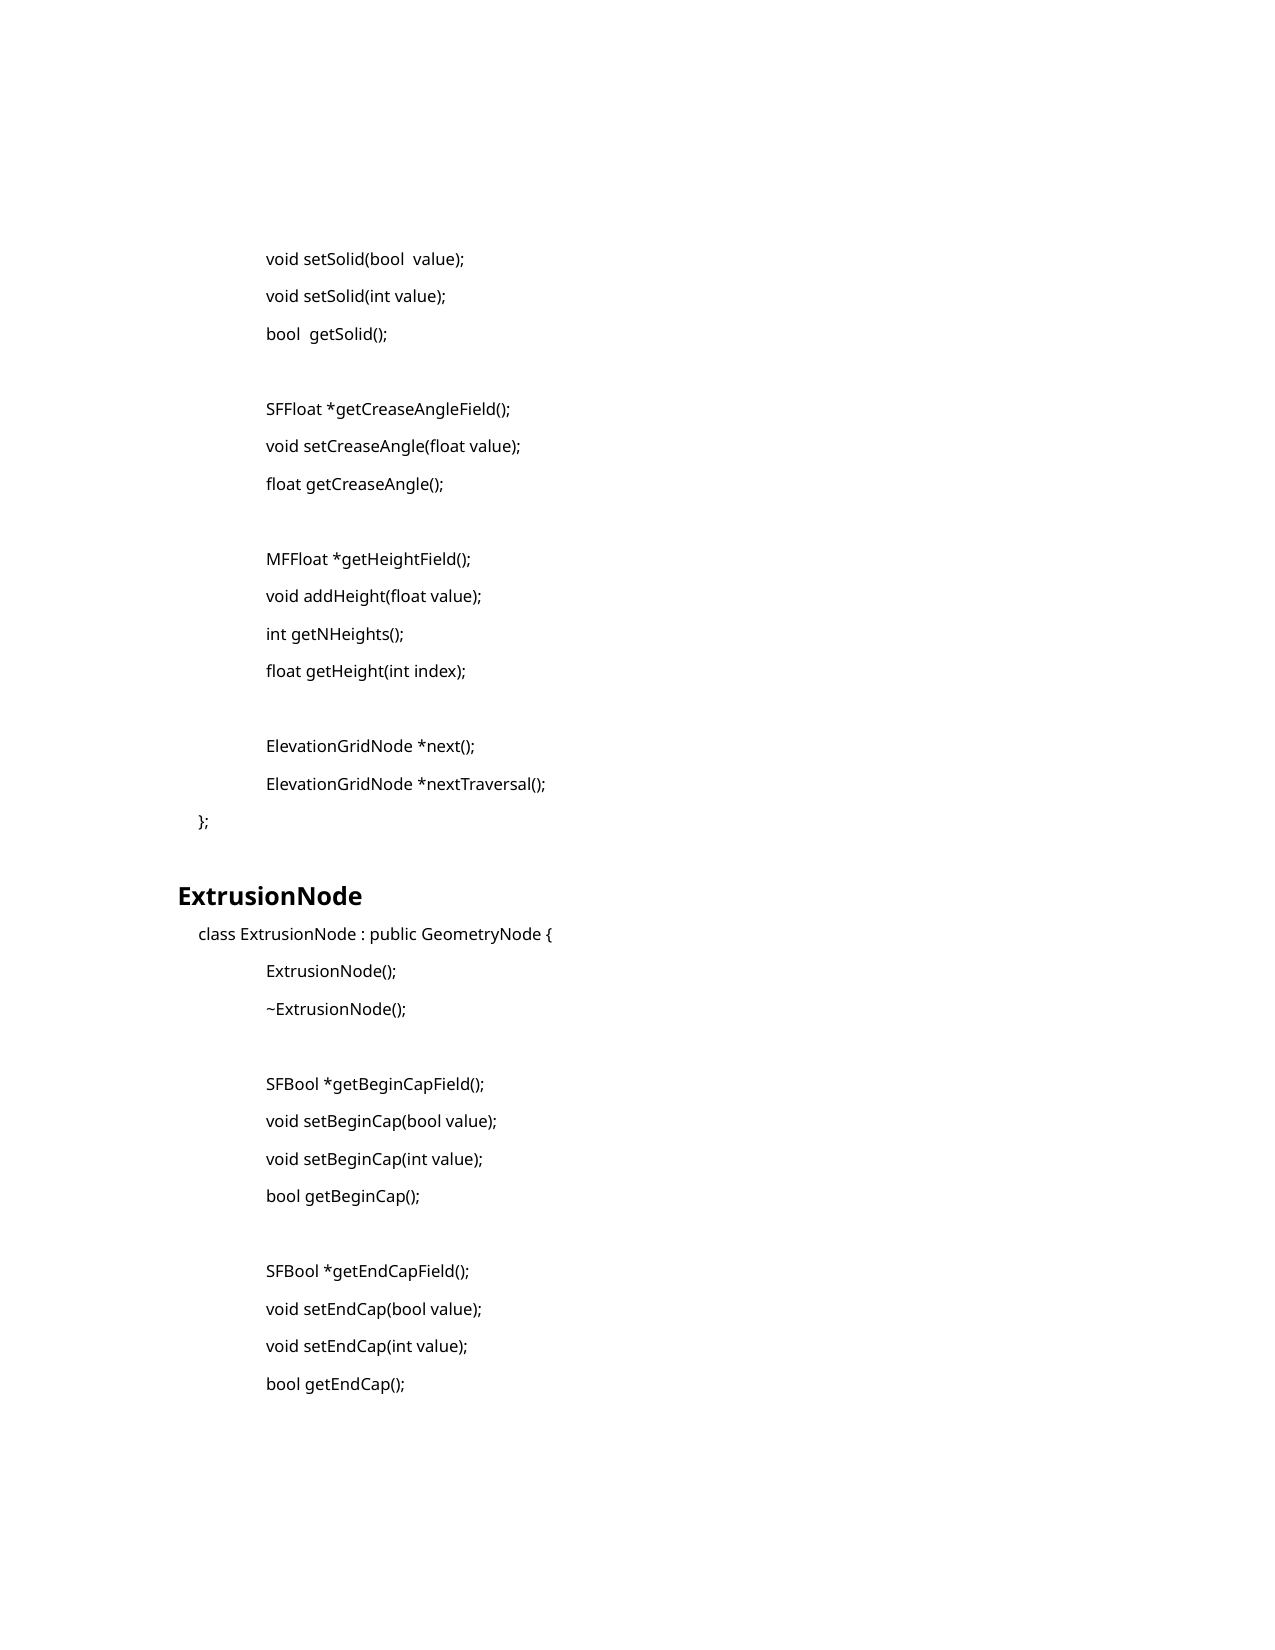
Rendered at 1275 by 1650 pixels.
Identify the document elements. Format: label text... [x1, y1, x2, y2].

text void addHeight(float value); [198, 577, 1098, 615]
text void setSolid(bool value); [198, 240, 1098, 277]
text bool getEndCap(); [198, 1365, 1098, 1402]
text void setBeginCap(bool value); [198, 1102, 1098, 1140]
text void setBeginCap(int value); [198, 1140, 1098, 1177]
text bool getBeginCap(); [198, 1177, 1098, 1215]
text void setSolid(int value); [198, 277, 1098, 315]
text ElevationGridNode *next(); [198, 727, 1098, 765]
text ExtrusionNode(); [198, 952, 1098, 990]
text class ExtrusionNode : public GeometryNode { [198, 915, 1098, 952]
text int getNHeights(); [198, 615, 1098, 652]
text ElevationGridNode *nextTraversal(); [198, 765, 1098, 802]
text ~ExtrusionNode(); [198, 990, 1098, 1027]
subtitle ExtrusionNode [177, 877, 1098, 915]
text void setEndCap(int value); [198, 1327, 1098, 1365]
text float getCreaseAngle(); [198, 465, 1098, 502]
text float getHeight(int index); [198, 652, 1098, 690]
text bool getSolid(); [198, 315, 1098, 352]
text MFFloat *getHeightField(); [198, 540, 1098, 577]
text SFBool *getEndCapField(); [198, 1252, 1098, 1290]
text void setCreaseAngle(float value); [198, 427, 1098, 465]
text void setEndCap(bool value); [198, 1290, 1098, 1327]
text SFBool *getBeginCapField(); [198, 1065, 1098, 1102]
text }; [198, 802, 1098, 840]
text SFFloat *getCreaseAngleField(); [198, 390, 1098, 427]
